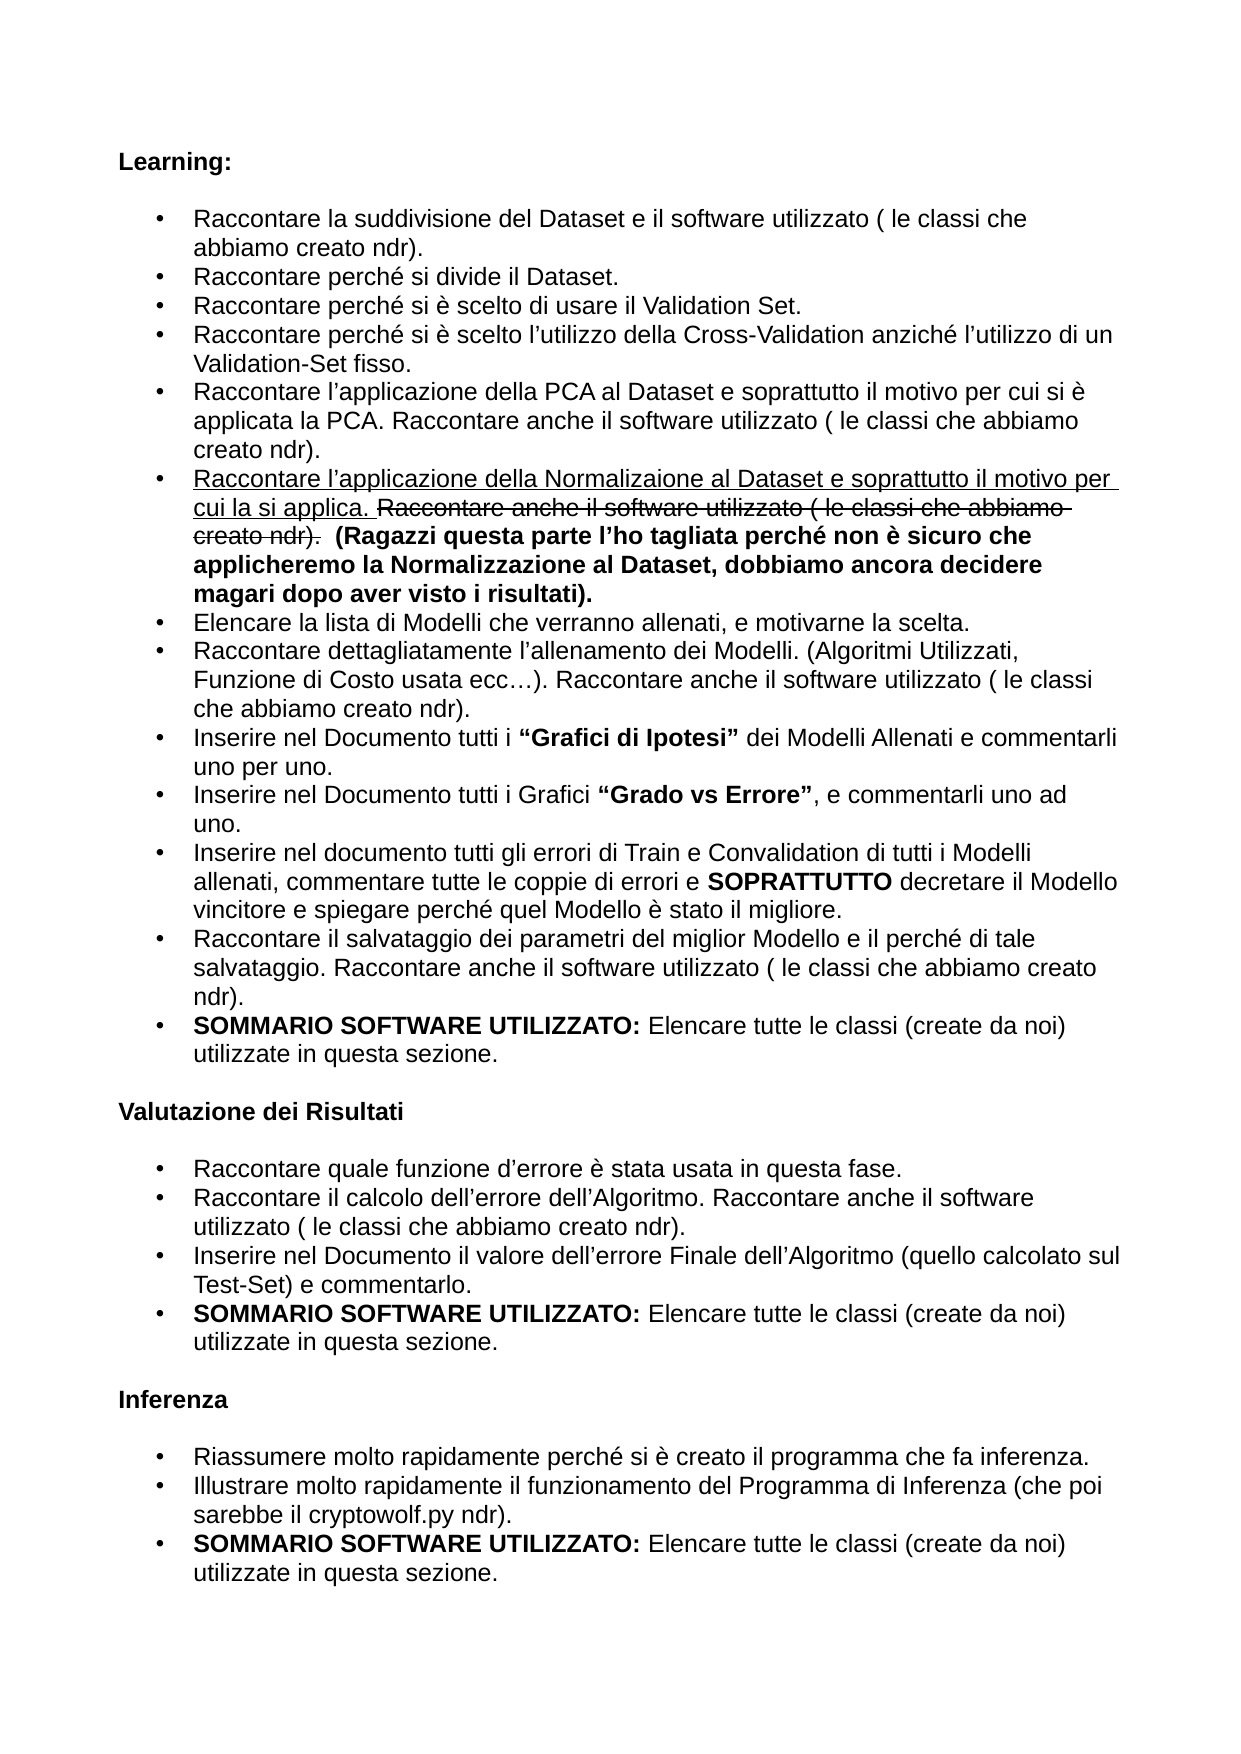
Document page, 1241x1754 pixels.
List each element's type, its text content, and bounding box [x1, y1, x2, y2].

list SOMMARIO SOFTWARE UTILIZZATO: Elencare tutte le classi (create da noi) utilizzate in questa sezione. [156, 1011, 1122, 1068]
list Raccontare il salvataggio dei parametri del miglior Modello e il perché di tale salvataggio. Raccontare anche il software utilizzato ( le classi che abbiamo creato ndr). [156, 924, 1122, 1011]
text Inferenza [118, 1385, 1122, 1414]
text Valutazione dei Risultati [118, 1097, 1122, 1126]
list Riassumere molto rapidamente perché si è creato il programma che fa inferenza. [156, 1442, 1122, 1471]
list Inserire nel Documento il valore dell’errore Finale dell’Algoritmo (quello calcolato sul Test-Set) e commentarlo. [156, 1241, 1122, 1298]
list Raccontare l’applicazione della Normalizaione al Dataset e soprattutto il motivo per cui la si applica. Raccontare anche il software utilizzato ( le classi che abbiamo creato ndr). (Ragazzi questa parte l’ho tagliata perché non è sicuro che applicheremo la Normalizzazione al Dataset, dobbiamo ancora decidere magari dopo aver visto i risultati). [156, 464, 1122, 607]
list Illustrare molto rapidamente il funzionamento del Programma di Inferenza (che poi sarebbe il cryptowolf.py ndr). [156, 1471, 1122, 1529]
list Raccontare dettagliatamente l’allenamento dei Modelli. (Algoritmi Utilizzati, Funzione di Costo usata ecc…). Raccontare anche il software utilizzato ( le classi che abbiamo creato ndr). [156, 636, 1122, 723]
list Raccontare perché si divide il Dataset. [156, 262, 1122, 291]
list SOMMARIO SOFTWARE UTILIZZATO: Elencare tutte le classi (create da noi) utilizzate in questa sezione. [156, 1298, 1122, 1356]
list Raccontare perché si è scelto l’utilizzo della Cross-Validation anziché l’utilizzo di un Validation-Set fisso. [156, 320, 1122, 377]
list Inserire nel Documento tutti i Grafici “Grado vs Errore”, e commentarli uno ad uno. [156, 780, 1122, 838]
list Inserire nel documento tutti gli errori di Train e Convalidation di tutti i Modelli allenati, commentare tutte le coppie di errori e SOPRATTUTTO decretare il Modello vincitore e spiegare perché quel Modello è stato il migliore. [156, 838, 1122, 924]
list SOMMARIO SOFTWARE UTILIZZATO: Elencare tutte le classi (create da noi) utilizzate in questa sezione. [156, 1529, 1122, 1586]
list Raccontare il calcolo dell’errore dell’Algoritmo. Raccontare anche il software utilizzato ( le classi che abbiamo creato ndr). [156, 1183, 1122, 1241]
list Inserire nel Documento tutti i “Grafici di Ipotesi” dei Modelli Allenati e commentarli uno per uno. [156, 723, 1122, 780]
list Elencare la lista di Modelli che verranno allenati, e motivarne la scelta. [156, 607, 1122, 636]
list Raccontare quale funzione d’errore è stata usata in questa fase. [156, 1154, 1122, 1183]
list Raccontare l’applicazione della PCA al Dataset e soprattutto il motivo per cui si è applicata la PCA. Raccontare anche il software utilizzato ( le classi che abbiamo creato ndr). [156, 377, 1122, 464]
list Raccontare la suddivisione del Dataset e il software utilizzato ( le classi che abbiamo creato ndr). [156, 204, 1122, 262]
list Raccontare perché si è scelto di usare il Validation Set. [156, 291, 1122, 320]
text Learning: [118, 147, 1122, 176]
